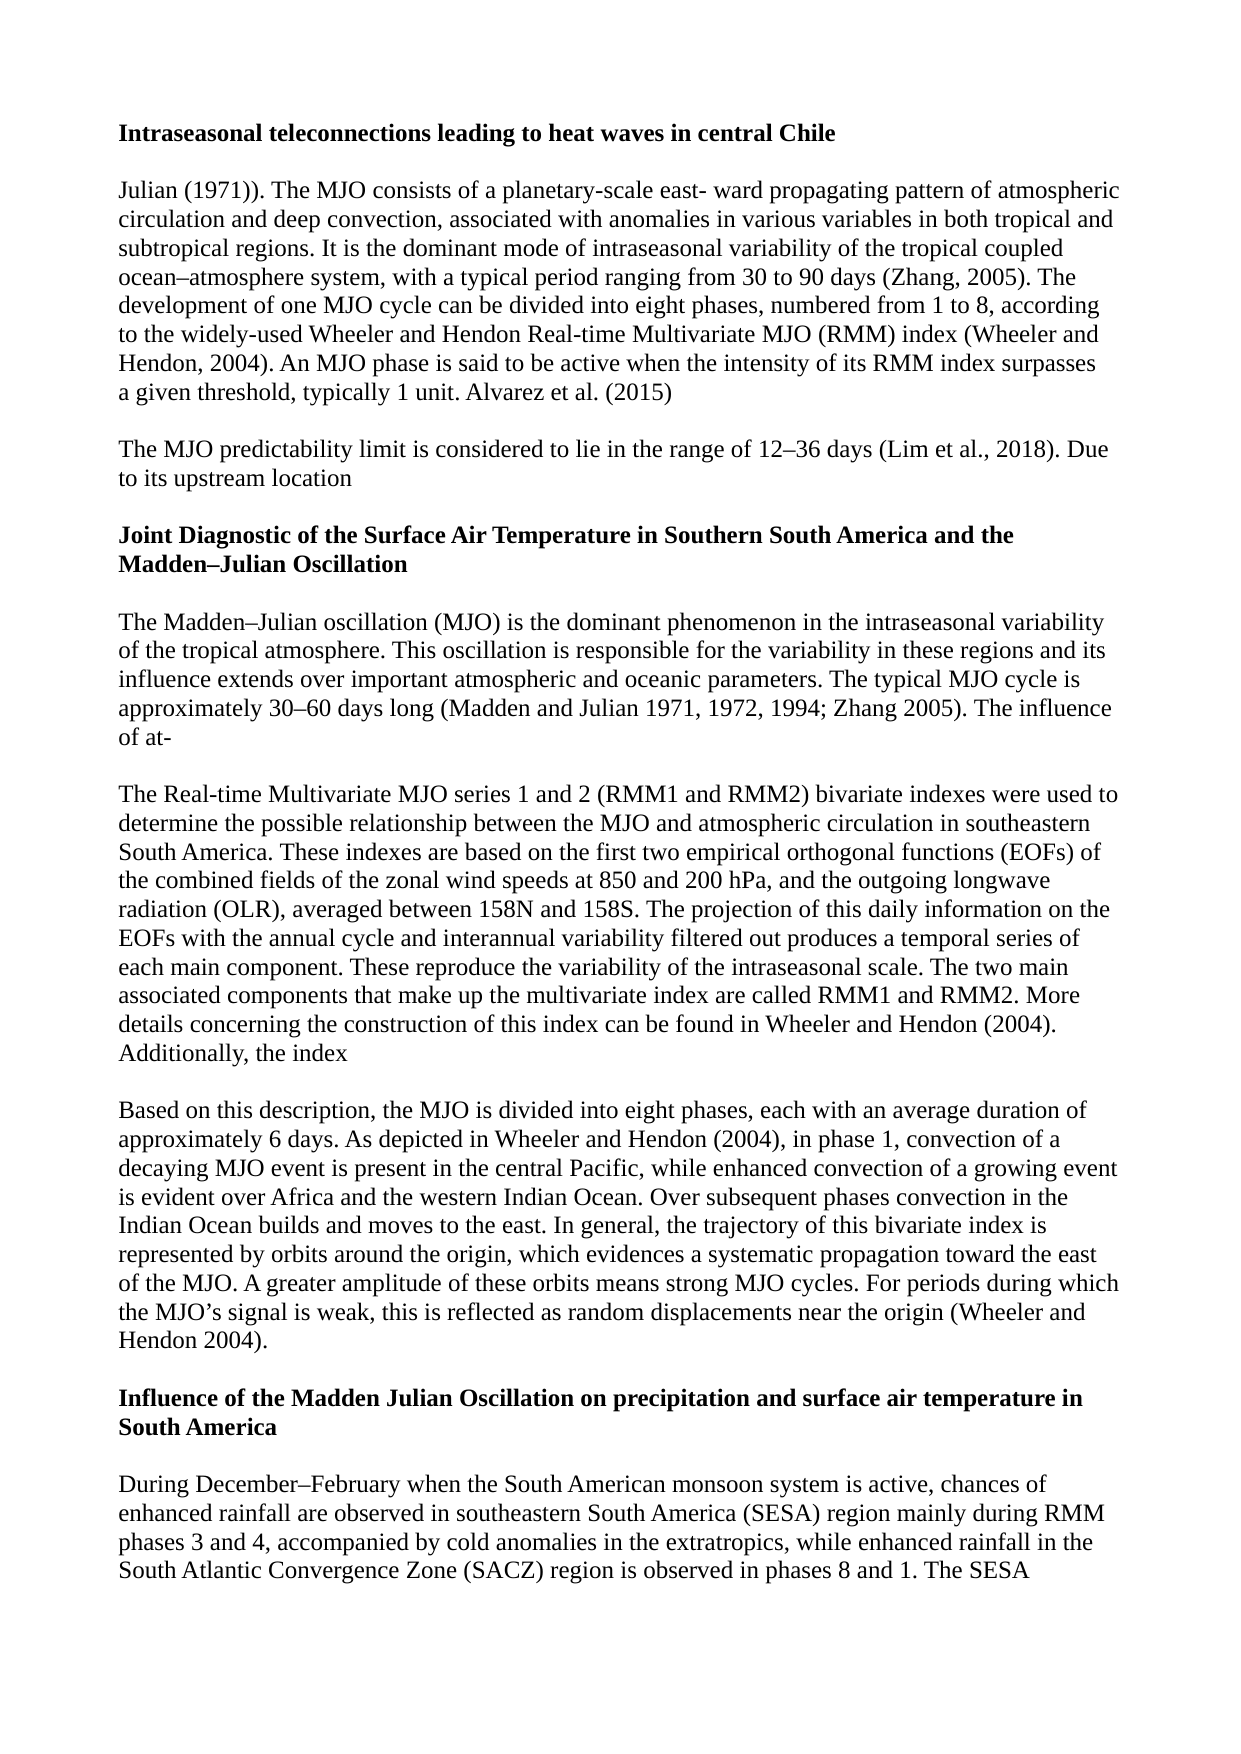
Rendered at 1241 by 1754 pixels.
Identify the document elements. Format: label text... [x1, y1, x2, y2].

text The Madden–Julian oscillation (MJO) is the dominant phenomenon in the intraseasonal variability of the tropical atmosphere. This oscillation is responsible for the variability in these regions and its influence extends over important atmospheric and oceanic parameters. The typical MJO cycle is approximately 30–60 days long (Madden and Julian 1971, 1972, 1994; Zhang 2005). The influence of at- [118, 607, 1122, 751]
text The MJO predictability limit is considered to lie in the range of 12–36 days (Lim et al., 2018). Due to its upstream location [118, 434, 1122, 492]
text Joint Diagnostic of the Surface Air Temperature in Southern South America and the Madden–Julian Oscillation [118, 521, 1122, 578]
text During December–February when the South American monsoon system is active, chances of enhanced rainfall are observed in southeastern South America (SESA) region mainly during RMM phases 3 and 4, accompanied by cold anomalies in the extratropics, while enhanced rainfall in the South Atlantic Convergence Zone (SACZ) region is observed in phases 8 and 1. The SESA [118, 1469, 1122, 1584]
text Influence of the Madden Julian Oscillation on precipitation and surface air temperature in South America [118, 1383, 1122, 1441]
text Based on this description, the MJO is divided into eight phases, each with an average duration of approximately 6 days. As depicted in Wheeler and Hendon (2004), in phase 1, convection of a decaying MJO event is present in the central Pacific, while enhanced convection of a growing event is evident over Africa and the western Indian Ocean. Over subsequent phases convection in the Indian Ocean builds and moves to the east. In general, the trajectory of this bivariate index is represented by orbits around the origin, which evidences a systematic propagation toward the east of the MJO. A greater amplitude of these orbits means strong MJO cycles. For periods during which the MJO’s signal is weak, this is reflected as random displacements near the origin (Wheeler and Hendon 2004). [118, 1096, 1122, 1354]
text Julian (1971)). The MJO consists of a planetary-scale east- ward propagating pattern of atmospheric circulation and deep convection, associated with anomalies in various variables in both tropical and subtropical regions. It is the dominant mode of intraseasonal variability of the tropical coupled ocean–atmosphere system, with a typical period ranging from 30 to 90 days (Zhang, 2005). The development of one MJO cycle can be divided into eight phases, numbered from 1 to 8, according to the widely-used Wheeler and Hendon Real-time Multivariate MJO (RMM) index (Wheeler and Hendon, 2004). An MJO phase is said to be active when the intensity of its RMM index surpasses [118, 176, 1122, 377]
text The Real-time Multivariate MJO series 1 and 2 (RMM1 and RMM2) bivariate indexes were used to determine the possible relationship between the MJO and atmospheric circulation in southeastern South America. These indexes are based on the first two empirical orthogonal functions (EOFs) of the combined fields of the zonal wind speeds at 850 and 200 hPa, and the outgoing longwave radiation (OLR), averaged between 158N and 158S. The projection of this daily information on the EOFs with the annual cycle and interannual variability filtered out produces a temporal series of each main component. These reproduce the variability of the intraseasonal scale. The two main associated components that make up the multivariate index are called RMM1 and RMM2. More details concerning the construction of this index can be found in Wheeler and Hendon (2004). Additionally, the index [118, 779, 1122, 1067]
text Intraseasonal teleconnections leading to heat waves in central Chile [118, 118, 1122, 147]
text a given threshold, typically 1 unit. Alvarez et al. (2015) [118, 377, 1122, 406]
